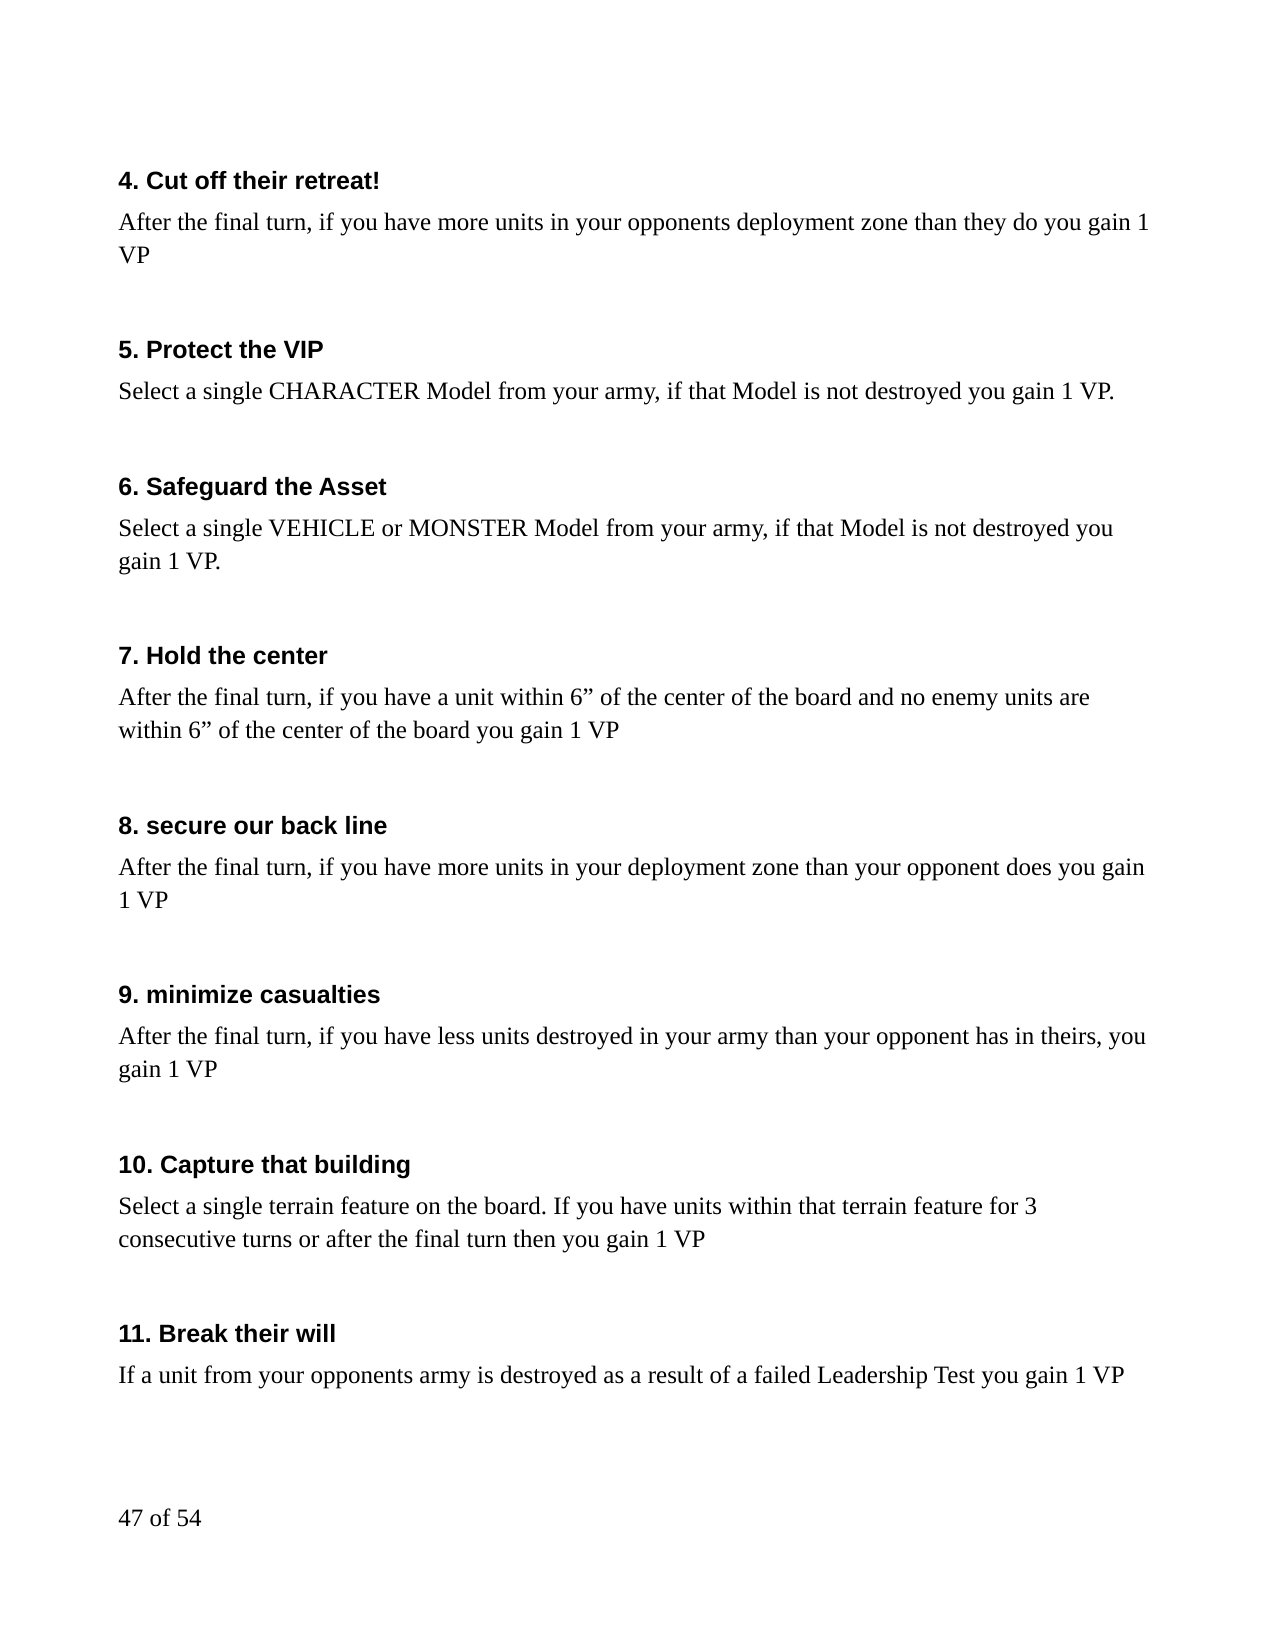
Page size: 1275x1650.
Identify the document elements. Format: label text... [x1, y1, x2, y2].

text After the final turn, if you have more units in your deployment zone than your opponent does you gain 1 VP [118, 852, 1157, 914]
subtitle . Cut off their retreat! [118, 166, 1157, 194]
subtitle . Capture that building [118, 1149, 1157, 1178]
subtitle . Hold the center [118, 641, 1157, 670]
subtitle . Break their will [118, 1319, 1157, 1348]
text If a unit from your opponents army is destroyed as a result of a failed Leadership Test you gain 1 VP [118, 1360, 1157, 1389]
subtitle . secure our back line [118, 811, 1157, 839]
text After the final turn, if you have more units in your opponents deployment zone than they do you gain 1 VP [118, 207, 1157, 269]
text Select a single terrain feature on the board. If you have units within that terrain feature for 3 consecutive turns or after the final turn then you gain 1 VP [118, 1191, 1157, 1253]
text Select a single CHARACTER Model from your army, if that Model is not destroyed you gain 1 VP. [118, 376, 1157, 405]
text Select a single VEHICLE or MONSTER Model from your army, if that Model is not destroyed you gain 1 VP. [118, 513, 1157, 575]
text After the final turn, if you have less units destroyed in your army than your opponent has in theirs, you gain 1 VP [118, 1021, 1157, 1083]
text After the final turn, if you have a unit within 6” of the center of the board and no enemy units are within 6” of the center of the board you gain 1 VP [118, 682, 1157, 744]
subtitle . Safeguard the Asset [118, 472, 1157, 500]
subtitle . minimize casualties [118, 980, 1157, 1009]
subtitle . Protect the VIP [118, 335, 1157, 364]
